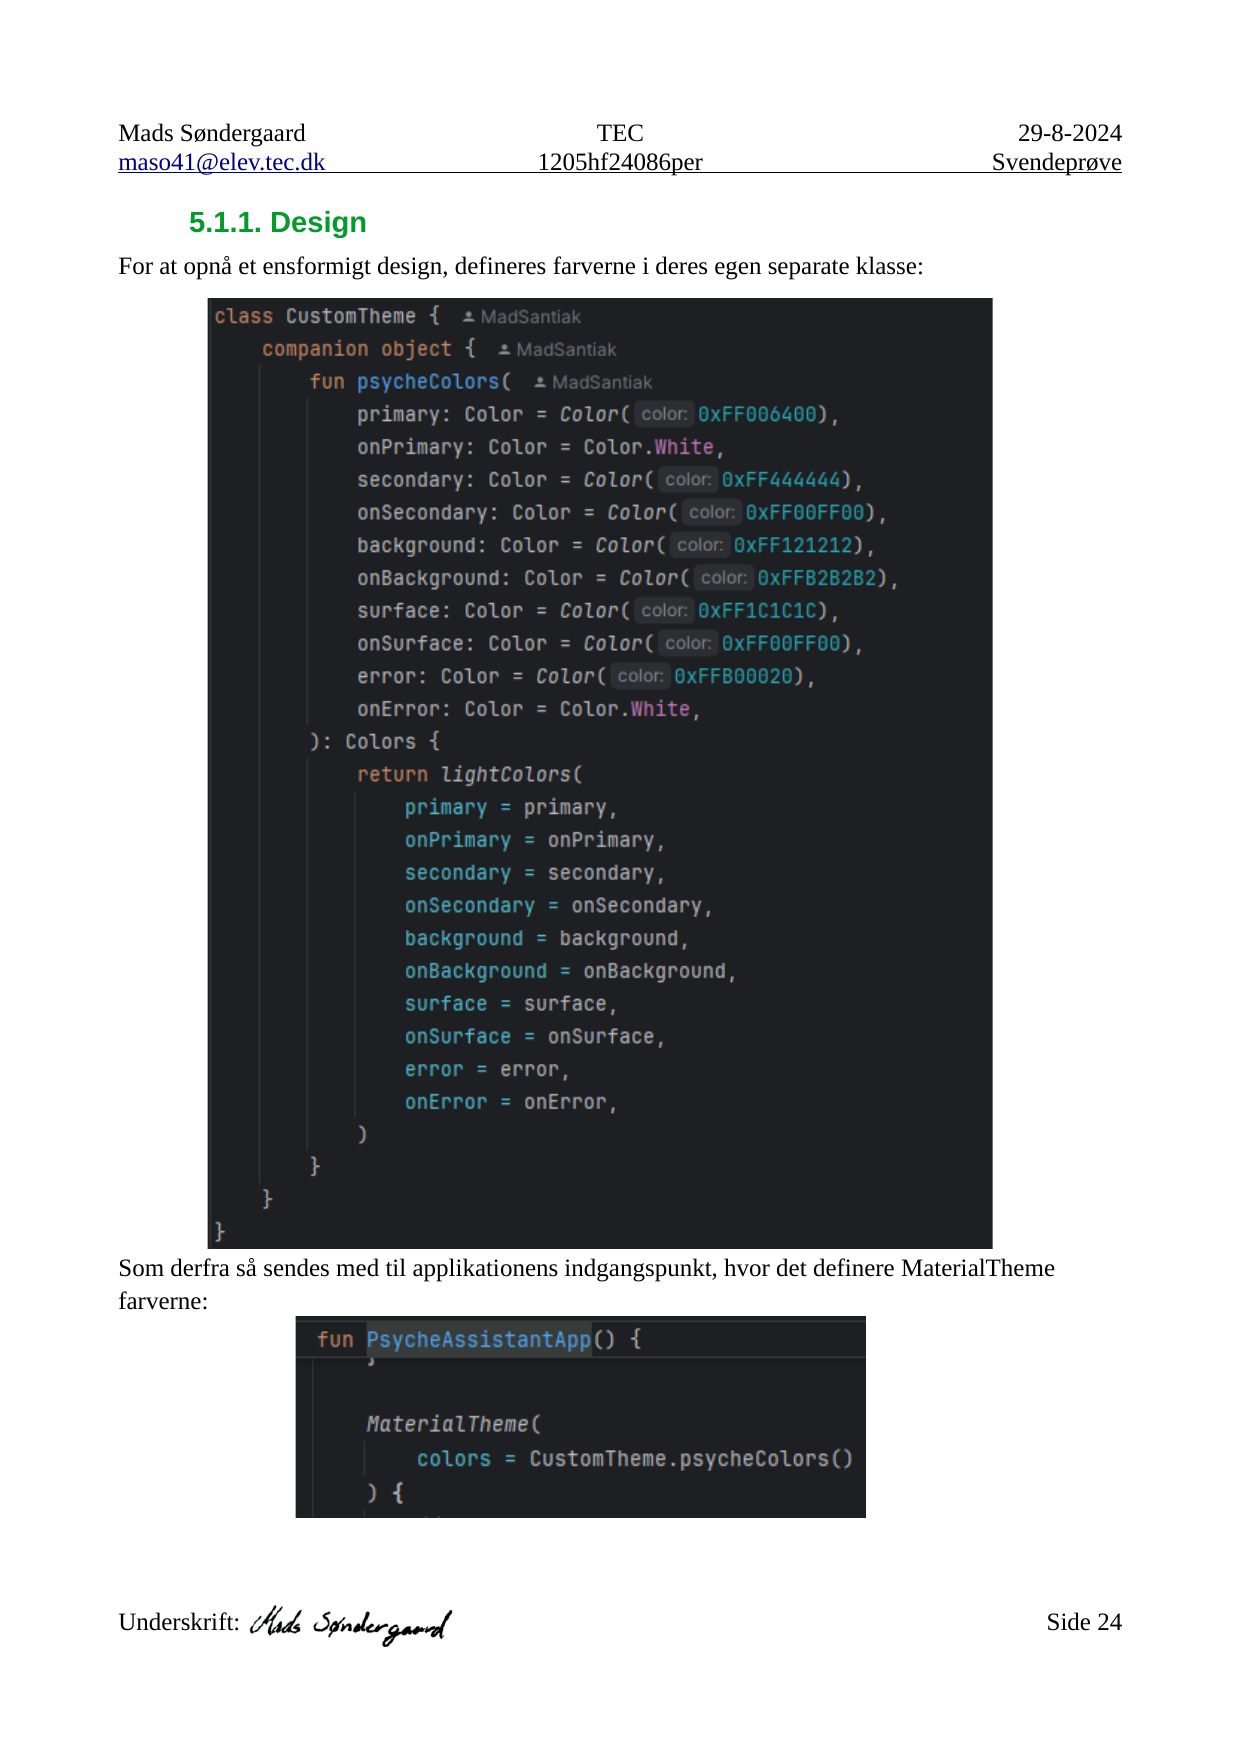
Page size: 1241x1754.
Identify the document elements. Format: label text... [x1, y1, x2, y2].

picture [244, 1600, 458, 1647]
picture [207, 298, 993, 1249]
text Som derfra så sendes med til applikationens indgangspunkt, hvor det definere MaterialTheme farverne: [118, 299, 1122, 1315]
subtitle 5.1.1. Design [118, 205, 1122, 239]
picture [295, 1316, 866, 1518]
text For at opnå et ensformigt design, defineres farverne i deres egen separate klasse: [118, 251, 1122, 280]
